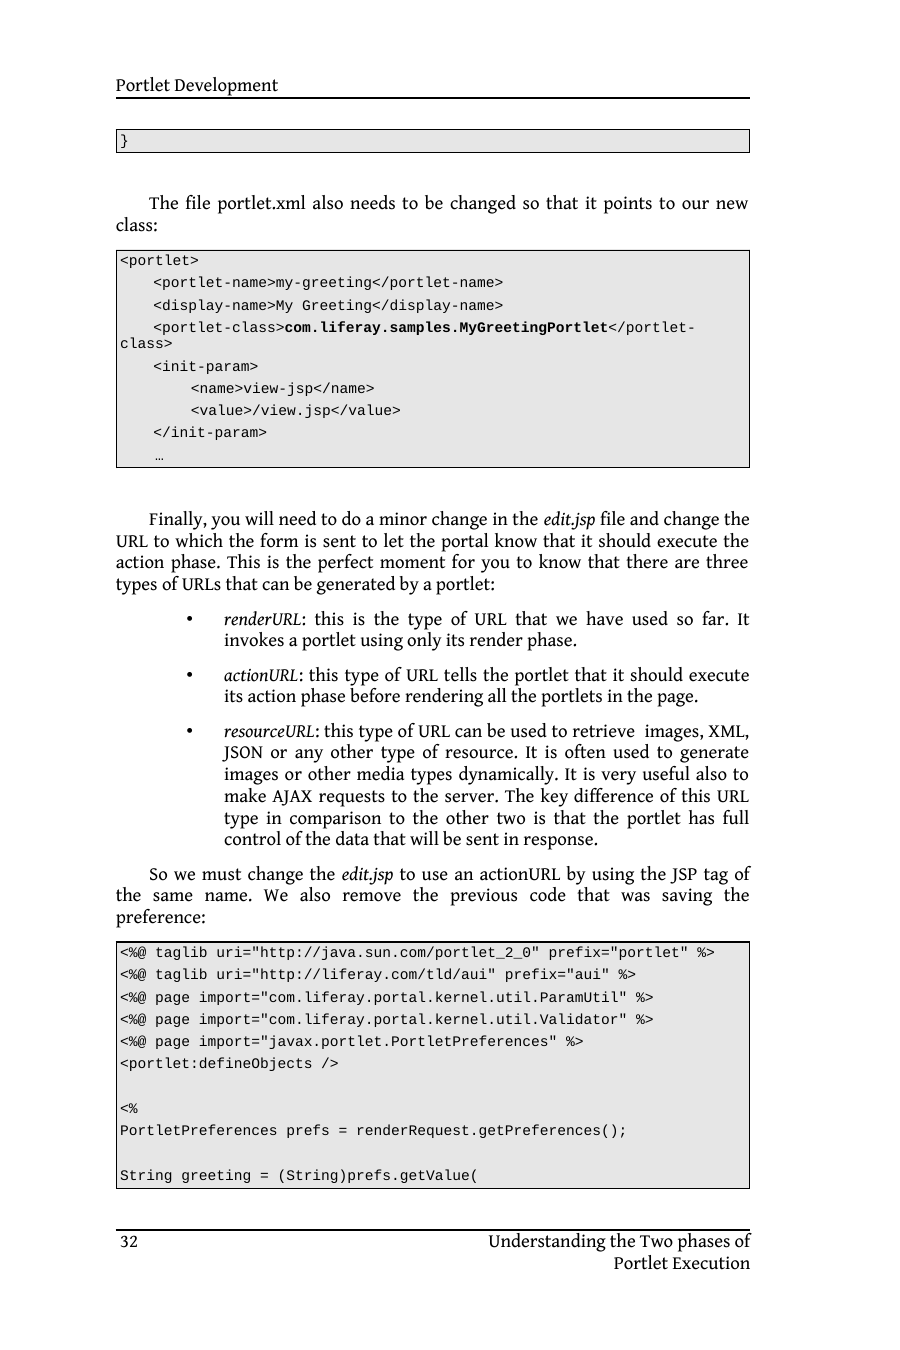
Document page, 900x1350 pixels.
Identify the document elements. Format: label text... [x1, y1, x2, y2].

text <value>/view.jsp</value> [117, 399, 749, 420]
text </init-param> [117, 422, 749, 442]
text String greeting = (String)prefs.getValue( [117, 1164, 749, 1188]
text <%@ taglib uri="http://java.sun.com/portlet_2_0" prefix="portlet" %> [117, 943, 749, 962]
text } [117, 130, 749, 152]
text <portlet-class>com.liferay.samples.MyGreetingPortlet</portlet-class> [117, 316, 749, 353]
text <portlet-name>my-greeting</portlet-name> [117, 272, 749, 292]
text <portlet:defineObjects /> [117, 1053, 749, 1073]
text PortletPreferences prefs = renderRequest.getPreferences(); [117, 1120, 749, 1140]
list actionURL: this type of URL tells the portlet that it should execute its action phase before rendering all the portlets in the page. [186, 664, 750, 708]
text <display-name>My Greeting</display-name> [117, 294, 749, 314]
text … [117, 444, 749, 467]
list renderURL: this is the type of URL that we have used so far. It invokes a portlet using only its render phase. [186, 608, 750, 652]
text So we must change the edit.jsp to use an actionURL by using the JSP tag of the same name. We also remove the previous code that was saving the preference: [116, 864, 750, 929]
list resourceURL: this type of URL can be used to retrieve images, XML, JSON or any other type of resource. It is often used to generate images or other media types dynamically. It is very useful also to make AJAX requests to the server. The key difference of this URL type in comparison to the other two is that the portlet has full control of the data that will be sent in response. [186, 721, 750, 851]
text <% [117, 1097, 749, 1118]
text <%@ page import="com.liferay.portal.kernel.util.Validator" %> [117, 1008, 749, 1029]
text Finally, you will need to do a minor change in the edit.jsp file and change the URL to which the form is sent to let the portal know that it should execute the action phase. This is the perfect moment for you to know that there are three types of URLs that can be generated by a portlet: [116, 509, 750, 596]
text The file portlet.xml also needs to be changed so that it points to our new class: [116, 193, 750, 237]
text <init-param> [117, 355, 749, 375]
text <%@ page import="javax.portlet.PortletPreferences" %> [117, 1031, 749, 1051]
text <portlet> [117, 251, 749, 270]
text <name>view-jsp</name> [117, 377, 749, 398]
text <%@ taglib uri="http://liferay.com/tld/aui" prefix="aui" %> [117, 964, 749, 984]
text <%@ page import="com.liferay.portal.kernel.util.ParamUtil" %> [117, 986, 749, 1006]
